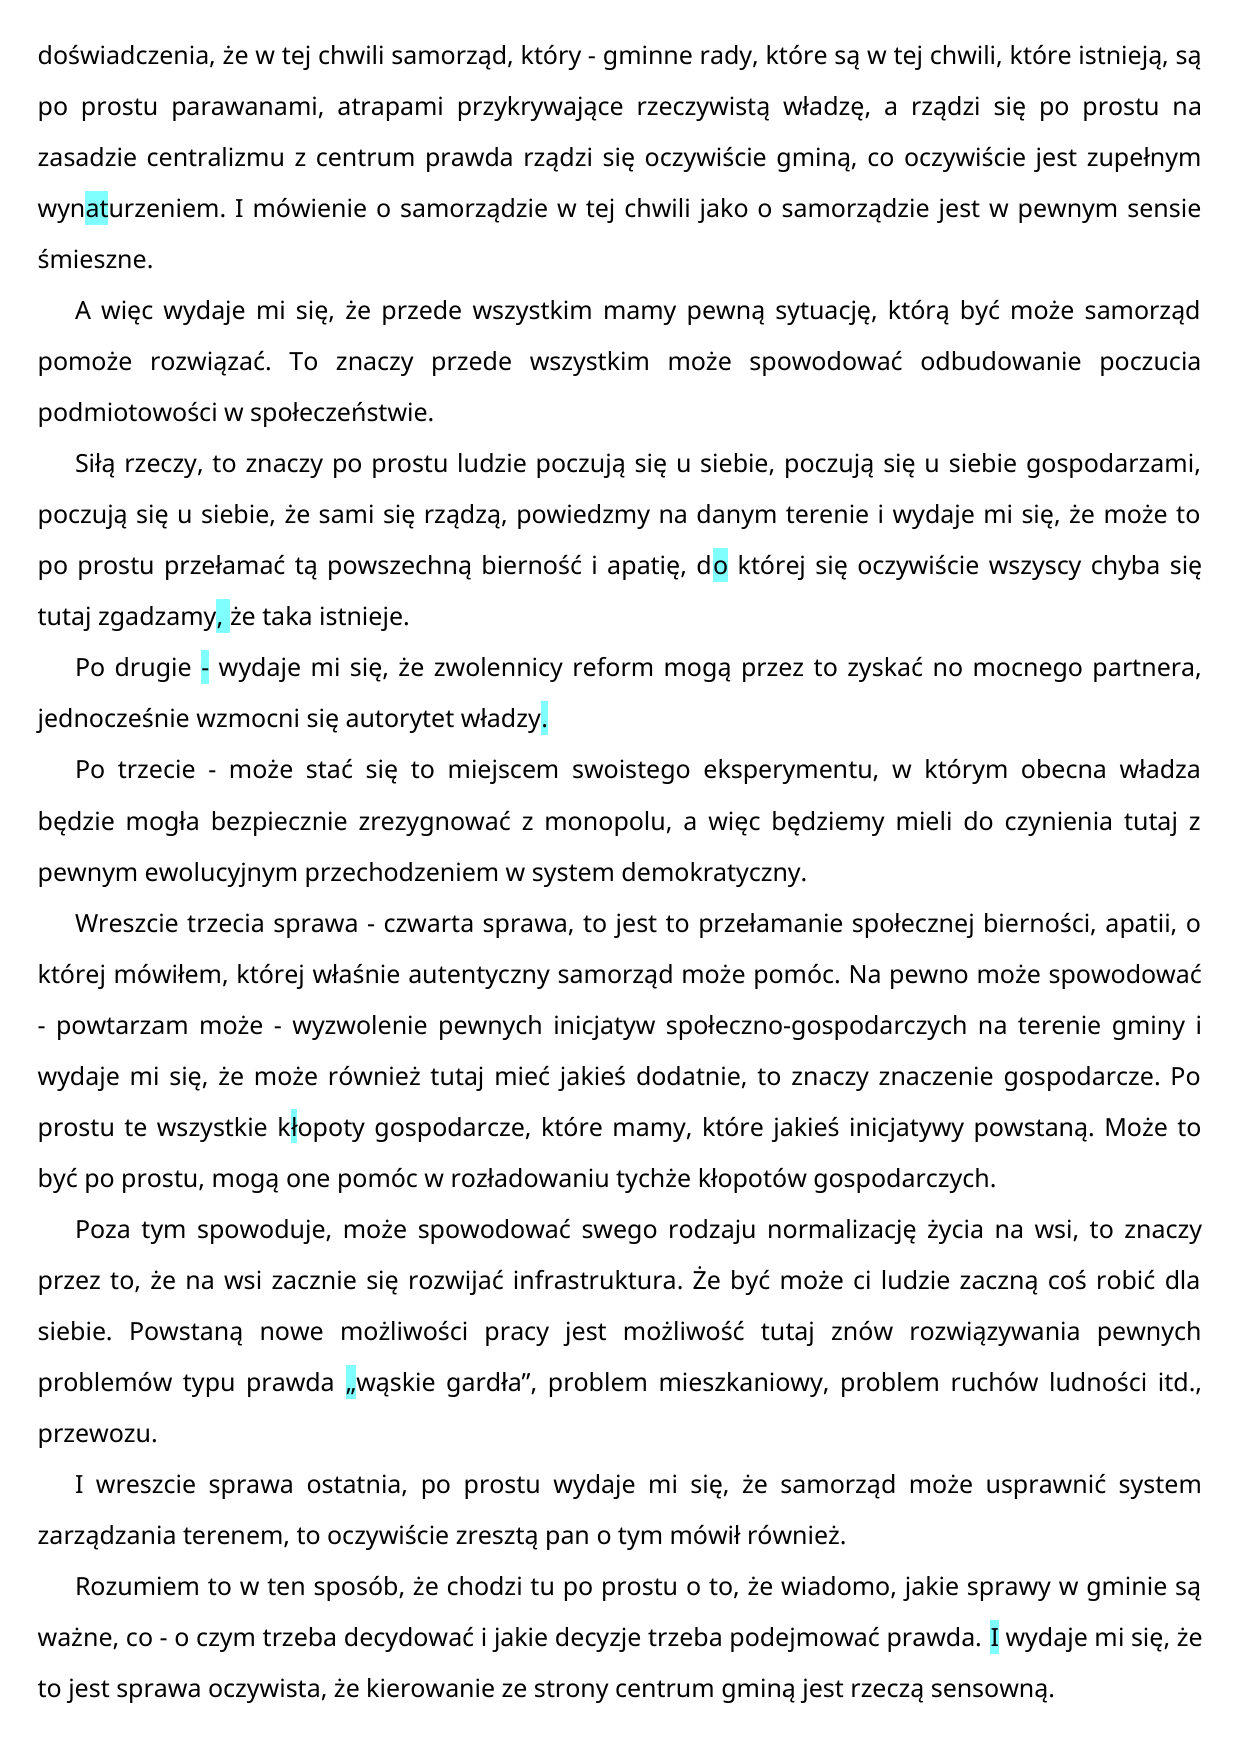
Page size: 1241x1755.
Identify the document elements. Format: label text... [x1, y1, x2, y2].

text Wreszcie trzecia sprawa - czwarta sprawa, to jest to przełamanie społecznej bierności, apatii, o której mówiłem, której właśnie autentyczny samorząd może pomóc. Na pewno może spowodować - powtarzam może - wyzwolenie pewnych inicjatyw społeczno-gospodarczych na terenie gminy i wydaje mi się, że może również tutaj mieć jakieś dodatnie, to znaczy znaczenie gospodarcze. Po prostu te wszystkie kłopoty gospodarcze, które mamy, które jakieś inicjatywy powstaną. Może to być po prostu, mogą one pomóc w rozładowaniu tychże kłopotów gospodarczych. [37, 905, 1203, 1194]
text Rozumiem to w ten sposób, że chodzi tu po prostu o to, że wiadomo, jakie sprawy w gminie są ważne, co - o czym trzeba decydować i jakie decyzje trzeba podejmować prawda. I wydaje mi się, że to jest sprawa oczywista, że kierowanie ze strony centrum gminą jest rzeczą sensowną. [37, 1569, 1203, 1705]
text A więc wydaje mi się, że przede wszystkim mamy pewną sytuację, którą być może samorząd pomoże rozwiązać. To znaczy przede wszystkim może spowodować odbudowanie poczucia podmiotowości w społeczeństwie. [37, 293, 1203, 429]
text Poza tym spowoduje, może spowodować swego rodzaju normalizację życia na wsi, to znaczy przez to, że na wsi zacznie się rozwijać infrastruktura. Że być może ci ludzie zaczną coś robić dla siebie. Powstaną nowe możliwości pracy jest możliwość tutaj znów rozwiązywania pewnych problemów typu prawda „wąskie gardła”, problem mieszkaniowy, problem ruchów ludności itd., przewozu. [37, 1211, 1203, 1450]
text doświadczenia, że w tej chwili samorząd, który - gminne rady, które są w tej chwili, które istnieją, są po prostu parawanami, atrapami przykrywające rzeczywistą władzę, a rządzi się po prostu na zasadzie centralizmu z centrum prawda rządzi się oczywiście gminą, co oczywiście jest zupełnym wynaturzeniem. I mówienie o samorządzie w tej chwili jako o samorządzie jest w pewnym sensie śmieszne. [37, 37, 1203, 276]
text Siłą rzeczy, to znaczy po prostu ludzie poczują się u siebie, poczują się u siebie gospodarzami, poczują się u siebie, że sami się rządzą, powiedzmy na danym terenie i wydaje mi się, że może to po prostu przełamać tą powszechną bierność i apatię, do której się oczywiście wszyscy chyba się tutaj zgadzamy, że taka istnieje. [37, 446, 1203, 633]
text Po trzecie - może stać się to miejscem swoistego eksperymentu, w którym obecna władza będzie mogła bezpiecznie zrezygnować z monopolu, a więc będziemy mieli do czynienia tutaj z pewnym ewolucyjnym przechodzeniem w system demokratyczny. [37, 752, 1203, 888]
text I wreszcie sprawa ostatnia, po prostu wydaje mi się, że samorząd może usprawnić system zarządzania terenem, to oczywiście zresztą pan o tym mówił również. [37, 1467, 1203, 1552]
text Po drugie - wydaje mi się, że zwolennicy reform mogą przez to zyskać no mocnego partnera, jednocześnie wzmocni się autorytet władzy. [37, 650, 1203, 735]
